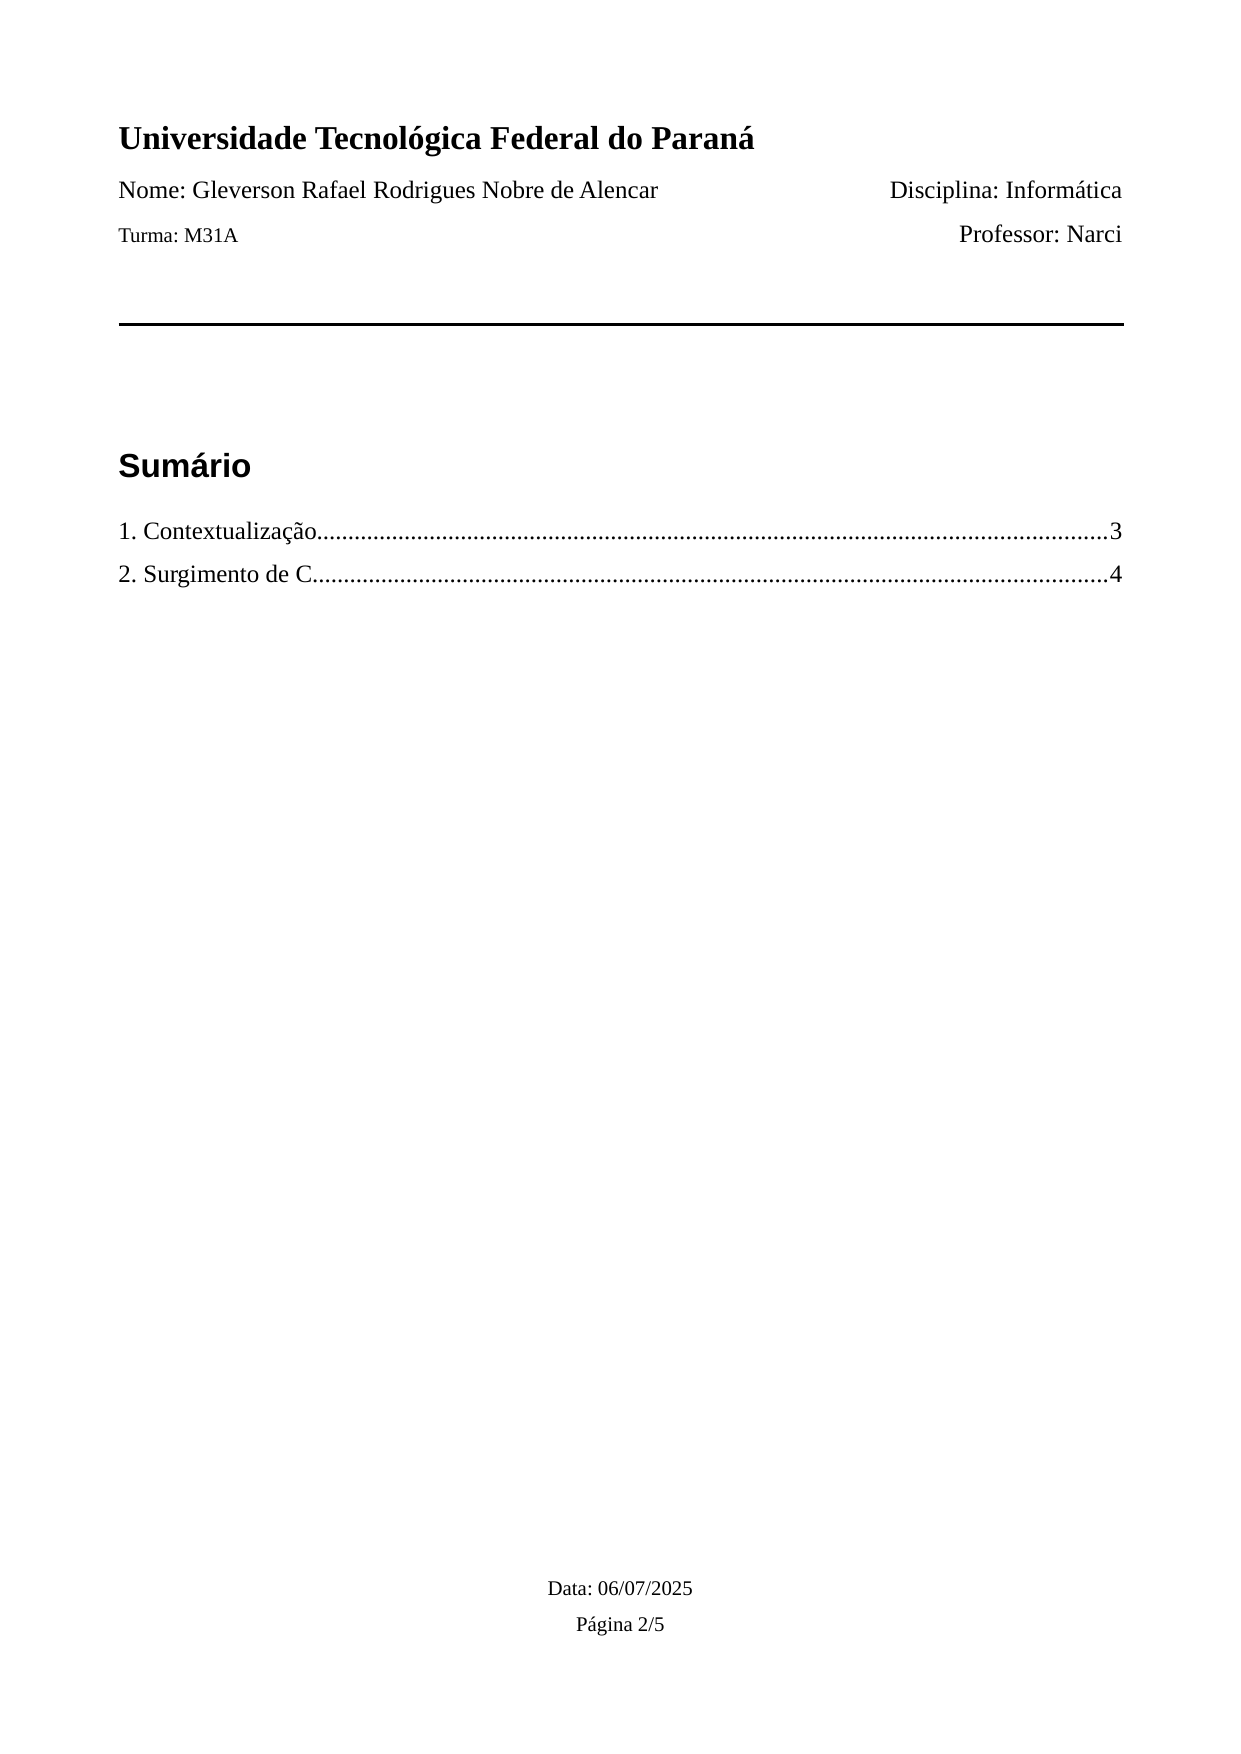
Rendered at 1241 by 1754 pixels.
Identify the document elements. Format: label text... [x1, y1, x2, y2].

text 1. Contextualização 3 [118, 516, 1122, 545]
subtitle Sumário [118, 446, 1122, 484]
text 2. Surgimento de C 4 [118, 559, 1122, 588]
